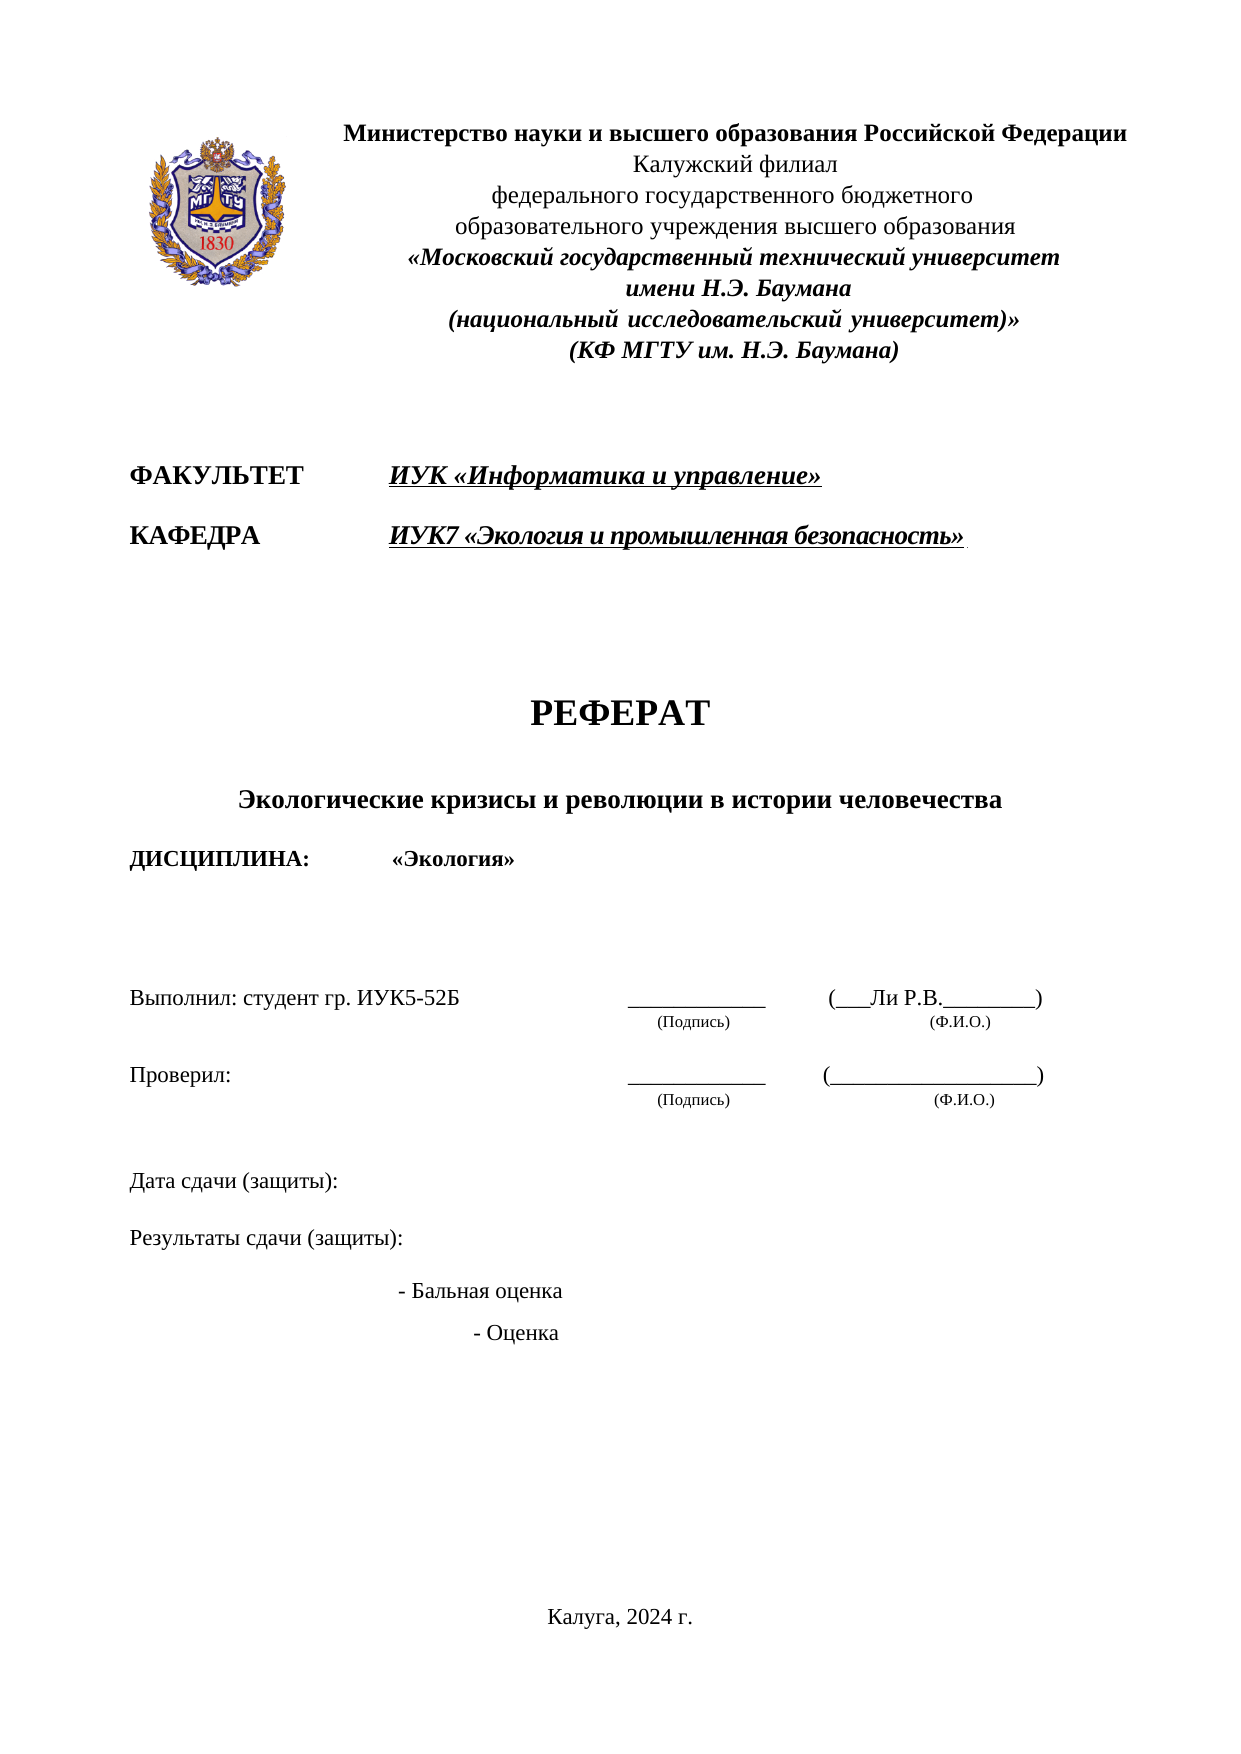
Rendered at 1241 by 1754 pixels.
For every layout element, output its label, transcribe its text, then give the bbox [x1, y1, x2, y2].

table_header Министерство науки и высшего образования Российской Федерации Калужский филиал федерального государственного бюджетного образовательного учреждения высшего образования «Московский государственный технический университет имени Н.Э. Баумана (национальный исследовательский университет)» (КФ МГТУ им. Н.Э. Баумана) [307, 118, 1164, 428]
text РЕФЕРАТ [118, 690, 1122, 733]
table_cell ИУК7 «Экология и промышленная безопасность» [377, 520, 1183, 599]
text Калуга, 2024 г. [118, 1603, 1122, 1629]
table_header ИУК «Информатика и управление» [377, 459, 1183, 519]
table_cell КАФЕДРА [118, 520, 377, 599]
table_header [723, 1167, 1120, 1224]
table_header ДИСЦИПЛИНА: [118, 845, 380, 898]
table_header ____________ (___Ли Р.В.________) (Подпись) (Ф.И.О.) [617, 984, 1115, 1061]
text Экологические кризисы и революции в истории человечества [118, 783, 1122, 814]
table_header [129, 118, 307, 428]
picture [147, 136, 289, 291]
table_header Выполнил: студент гр. ИУК5-52Б [118, 984, 617, 1061]
table_cell Результаты сдачи (защиты): - Бальная оценка - Оценка [118, 1224, 1108, 1375]
table_header «Экология» [380, 845, 1048, 898]
table_cell [1109, 1224, 1120, 1375]
table_cell Проверил: [118, 1061, 617, 1110]
table_cell ____________ (__________________) (Подпись) (Ф.И.О.) [617, 1061, 1115, 1110]
table_header Дата сдачи (защиты): [118, 1167, 723, 1224]
table_header ФАКУЛЬТЕТ [118, 459, 377, 519]
